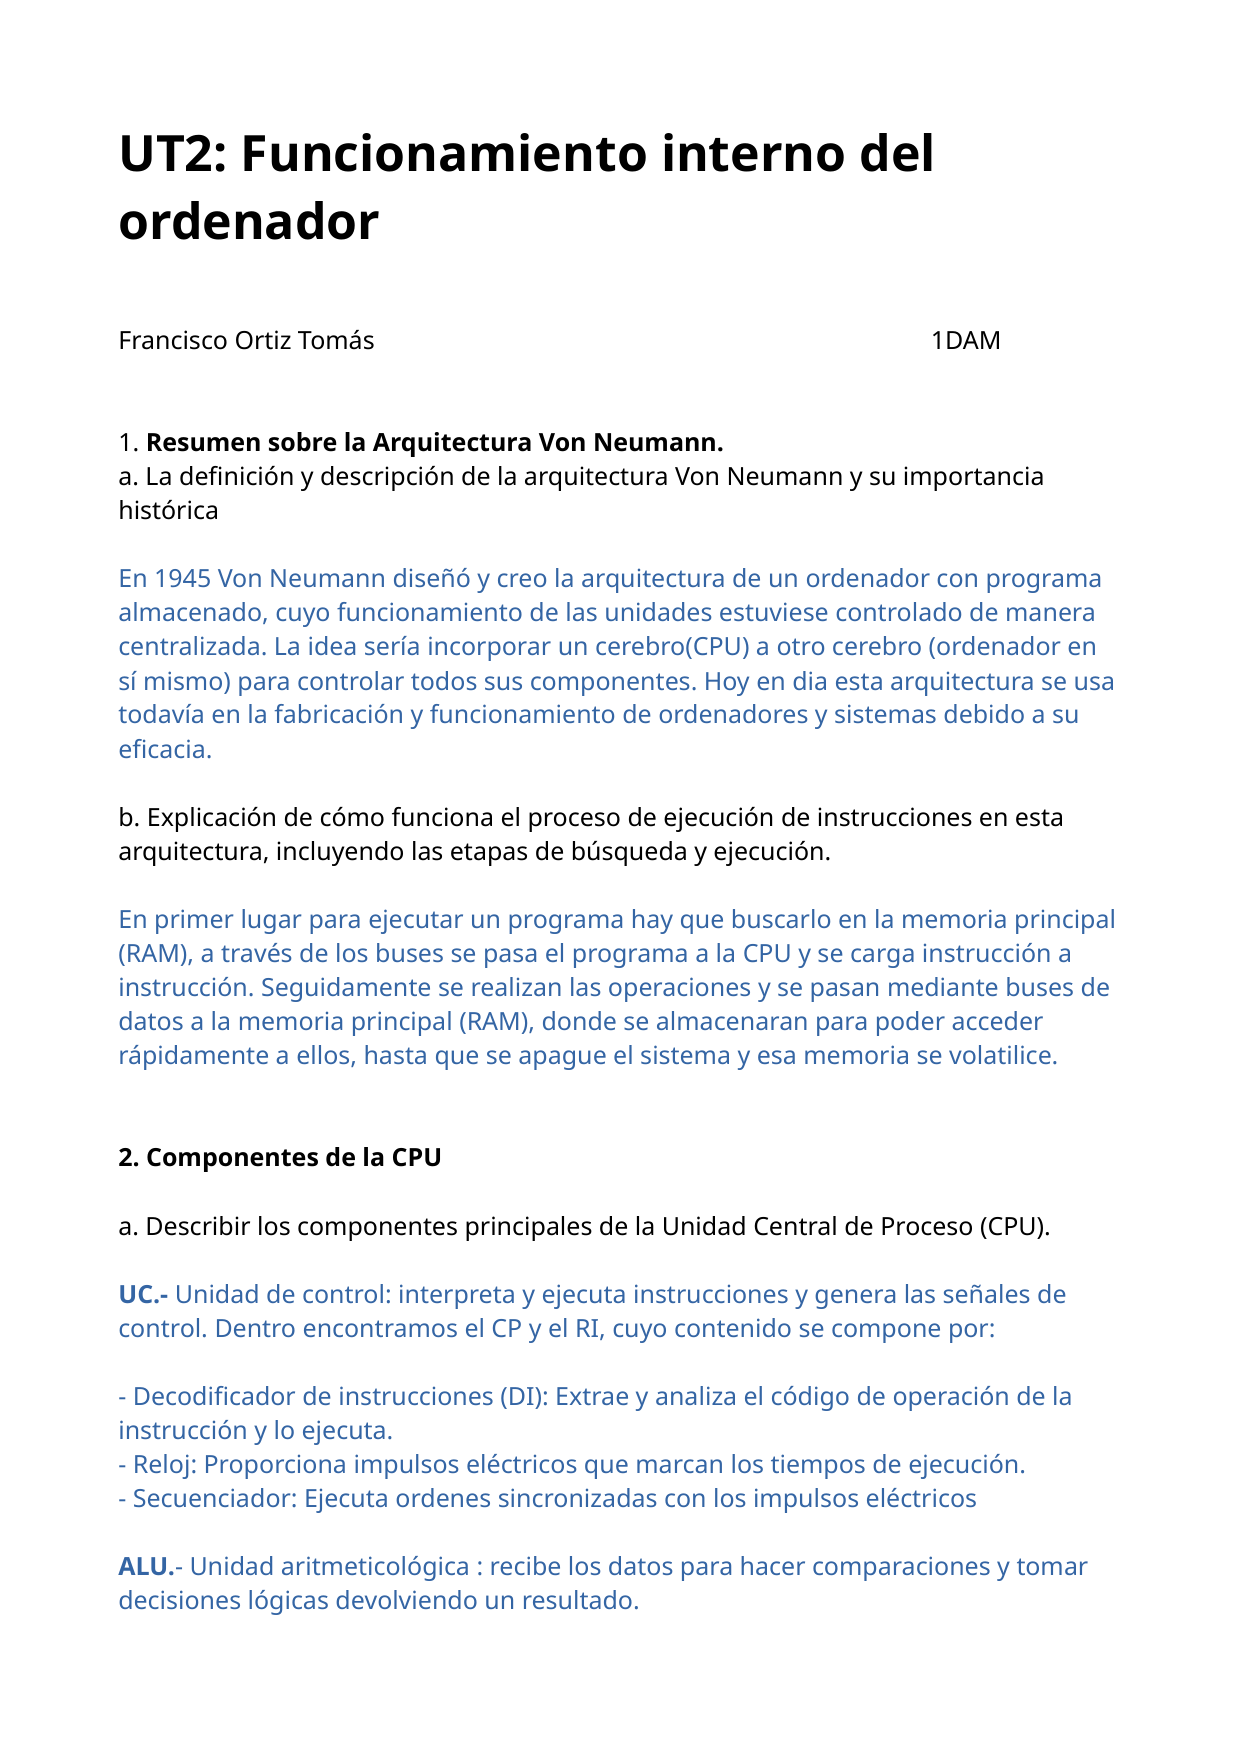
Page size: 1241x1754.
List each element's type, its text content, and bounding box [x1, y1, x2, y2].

text - Decodificador de instrucciones (DI): Extrae y analiza el código de operación de la instrucción y lo ejecuta. - Reloj: Proporciona impulsos eléctricos que marcan los tiempos de ejecución. [118, 1378, 1122, 1481]
text 1. Resumen sobre la Arquitectura Von Neumann. a. La definición y descripción de la arquitectura Von Neumann y su importancia histórica En 1945 Von Neumann diseñó y creo la arquitectura de un ordenador con programa almacenado, cuyo funcionamiento de las unidades estuviese controlado de manera centralizada. La idea sería incorporar un cerebro(CPU) a otro cerebro (ordenador en sí mismo) para controlar todos sus componentes. Hoy en dia esta arquitectura se usa todavía en la fabricación y funcionamiento de ordenadores y sistemas debido a su eficacia. b. Explicación de cómo funciona el proceso de ejecución de instrucciones en esta arquitectura, incluyendo las etapas de búsqueda y ejecución. En primer lugar para ejecutar un programa hay que buscarlo en la memoria principal (RAM), a través de los buses se pasa el programa a la CPU y se carga instrucción a instrucción. Seguidamente se realizan las operaciones y se pasan mediante buses de datos a la memoria principal (RAM), donde se almacenaran para poder acceder rápidamente a ellos, hasta que se apague el sistema y esa memoria se volatilice. 2. Componentes de la CPU a. Describir los componentes principales de la Unidad Central de Proceso (CPU). [118, 391, 1122, 1276]
text Francisco Ortiz Tomás 1DAM [118, 322, 1122, 357]
text ALU.- Unidad aritmeticológica : recibe los datos para hacer comparaciones y tomar decisiones lógicas devolviendo un resultado. [118, 1549, 1122, 1617]
text UT2: Funcionamiento interno del ordenador [118, 118, 1122, 322]
text UC.- Unidad de control: interpreta y ejecuta instrucciones y genera las señales de control. Dentro encontramos el CP y el RI, cuyo contenido se compone por: [118, 1276, 1122, 1378]
text - Secuenciador: Ejecuta ordenes sincronizadas con los impulsos eléctricos [118, 1481, 1122, 1515]
